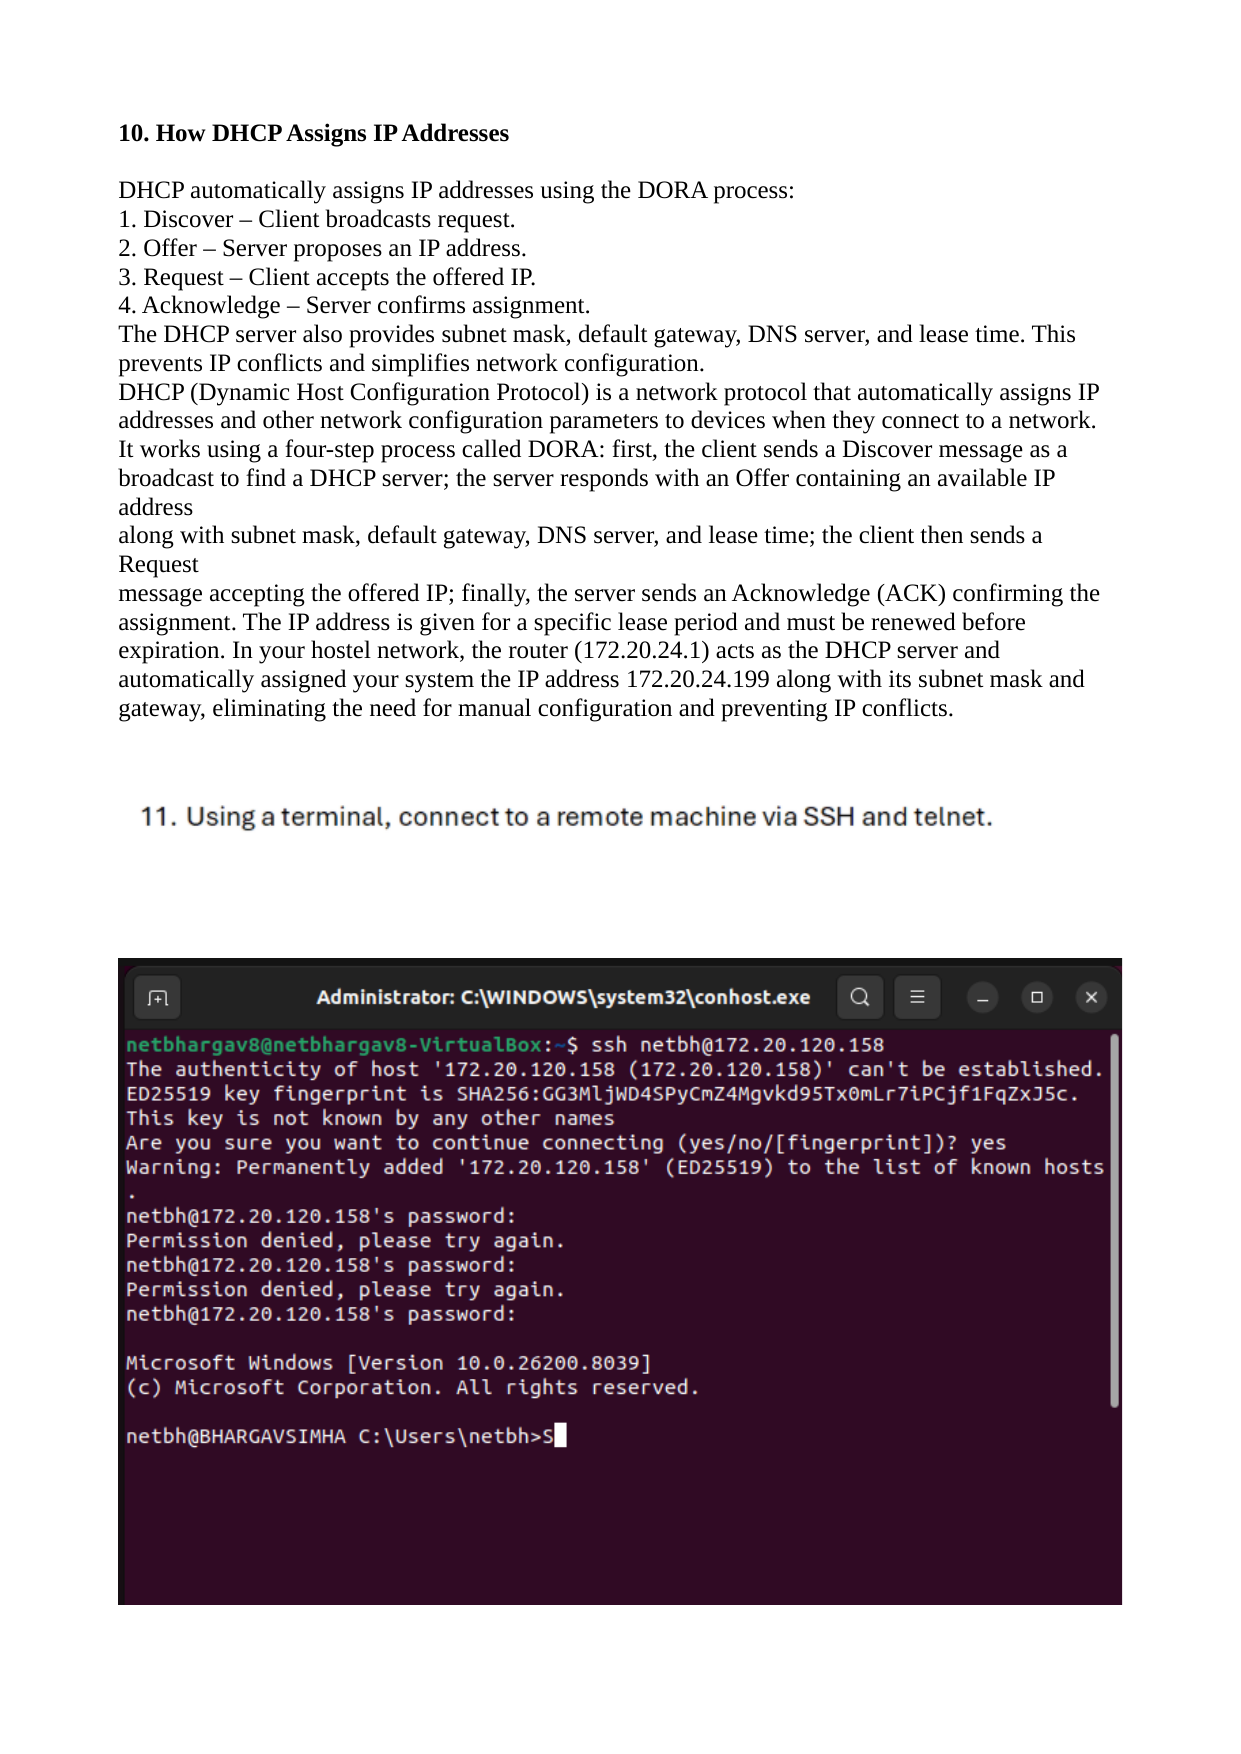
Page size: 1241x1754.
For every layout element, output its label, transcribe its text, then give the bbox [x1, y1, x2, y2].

text 3. Request – Client accepts the offered IP. [118, 262, 1122, 291]
text assignment. The IP address is given for a specific lease period and must be renewed before [118, 607, 1122, 636]
text broadcast to find a DHCP server; the server responds with an Offer containing an available IP address [118, 463, 1122, 521]
text addresses and other network configuration parameters to devices when they connect to a network. [118, 406, 1122, 434]
text 2. Offer – Server proposes an IP address. [118, 233, 1122, 262]
text DHCP automatically assigns IP addresses using the DORA process: [118, 176, 1122, 204]
text 10. How DHCP Assigns IP Addresses [118, 118, 1122, 147]
text automatically assigned your system the IP address 172.20.24.199 along with its subnet mask and [118, 664, 1122, 693]
text DHCP (Dynamic Host Configuration Protocol) is a network protocol that automatically assigns IP [118, 377, 1122, 406]
text 1. Discover – Client broadcasts request. [118, 204, 1122, 233]
text prevents IP conflicts and simplifies network configuration. [118, 348, 1122, 377]
text along with subnet mask, default gateway, DNS server, and lease time; the client then sends a Request [118, 521, 1122, 578]
text 4. Acknowledge – Server confirms assignment. [118, 291, 1122, 319]
text message accepting the offered IP; finally, the server sends an Acknowledge (ACK) confirming the [118, 578, 1122, 607]
text expiration. In your hostel network, the router (172.20.24.1) acts as the DHCP server and [118, 636, 1122, 664]
text The DHCP server also provides subnet mask, default gateway, DNS server, and lease time. This [118, 319, 1122, 348]
text gateway, eliminating the need for manual configuration and preventing IP conflicts. [118, 693, 1122, 722]
text It works using a four-step process called DORA: first, the client sends a Discover message as a [118, 434, 1122, 463]
